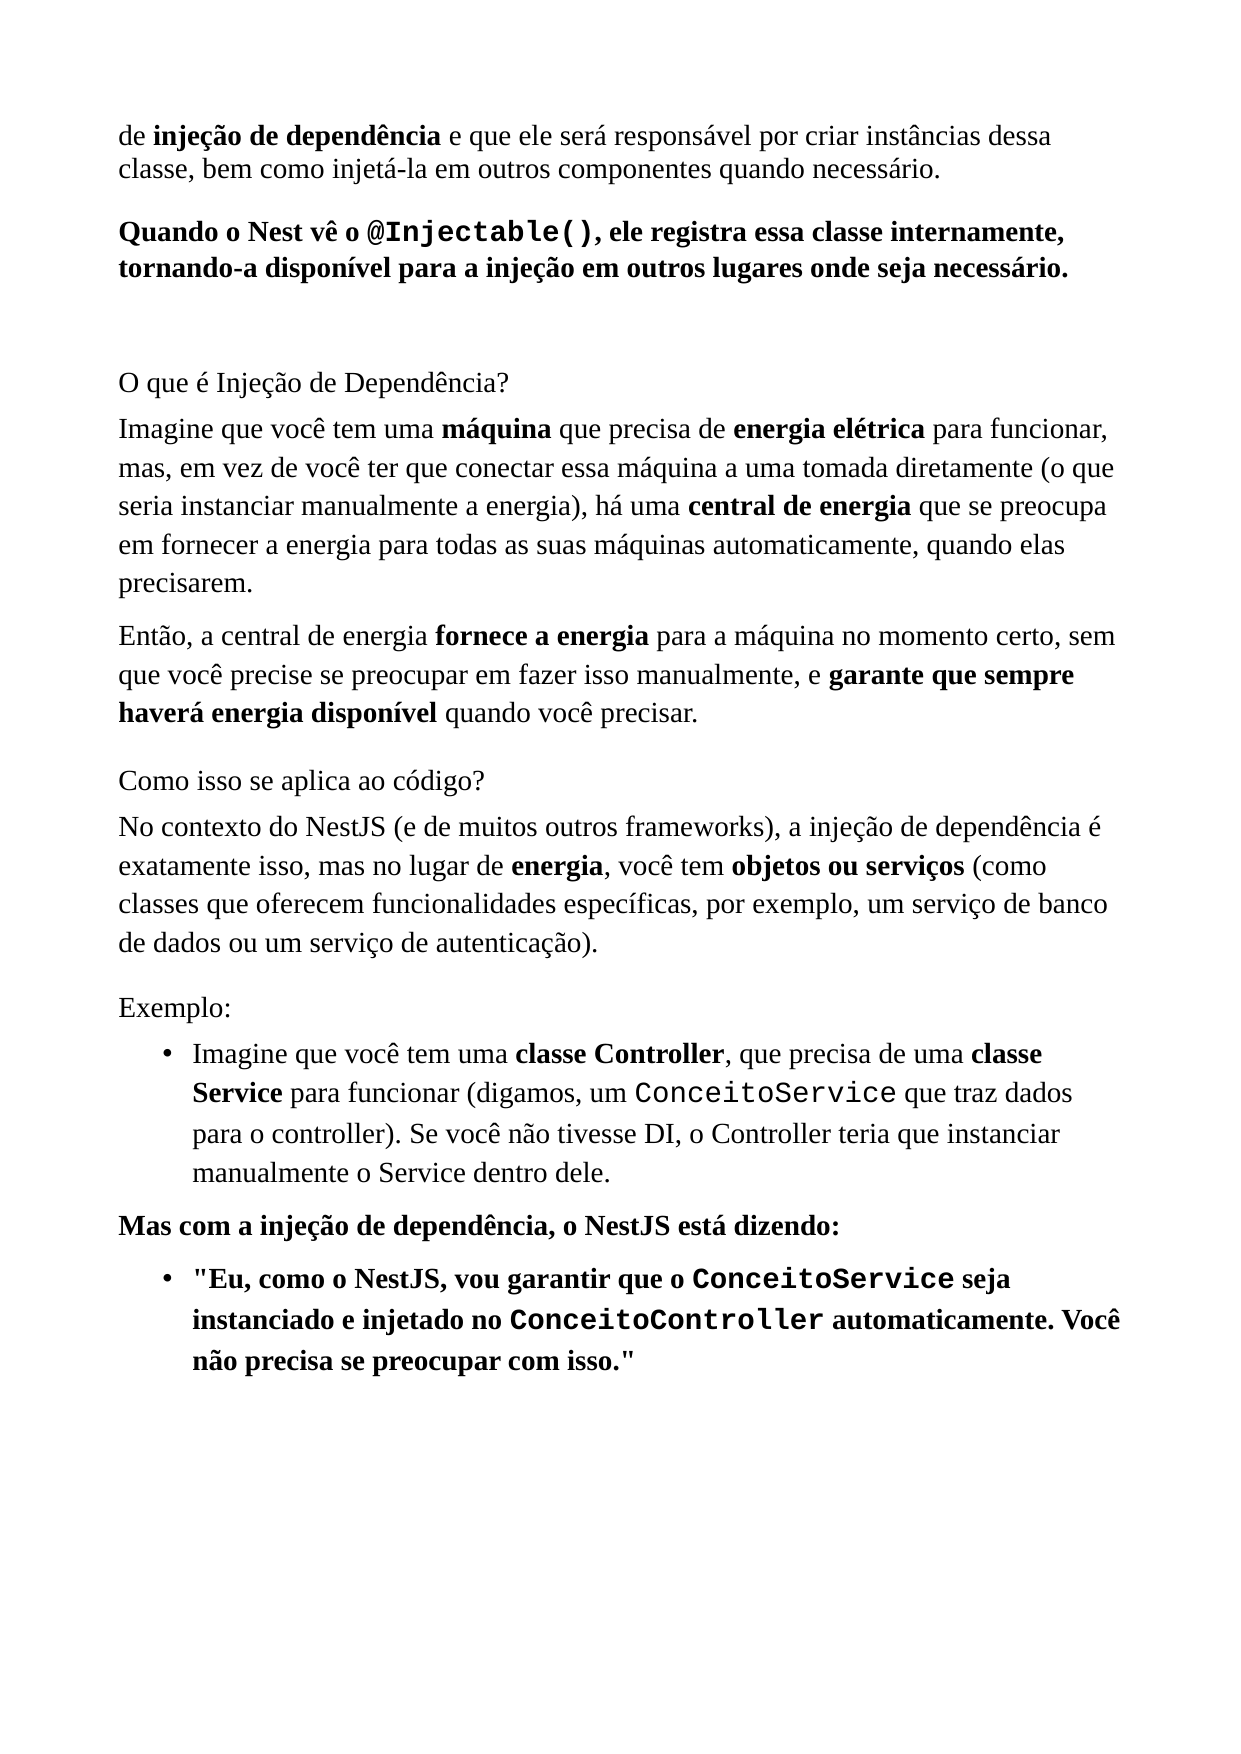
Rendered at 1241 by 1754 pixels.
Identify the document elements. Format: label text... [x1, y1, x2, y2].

list "Eu, como o NestJS, vou garantir que o ConceitoService seja instanciado e injetado no ConceitoController automaticamente. Você não precisa se preocupar com isso." [162, 1261, 1122, 1377]
text de injeção de dependência e que ele será responsável por criar instâncias dessa classe, bem como injetá-la em outros componentes quando necessário. [118, 118, 1122, 185]
subtitle Exemplo: [118, 991, 1122, 1024]
subtitle O que é Injeção de Dependência? [118, 365, 1122, 399]
text Imagine que você tem uma máquina que precisa de energia elétrica para funcionar, mas, em vez de você ter que conectar essa máquina a uma tomada diretamente (o que seria instanciar manualmente a energia), há uma central de energia que se preocupa em fornecer a energia para todas as suas máquinas automaticamente, quando elas precisarem. [118, 411, 1122, 599]
text Então, a central de energia fornece a energia para a máquina no momento certo, sem que você precise se preocupar em fazer isso manualmente, e garante que sempre haverá energia disponível quando você precisar. [118, 618, 1122, 729]
text Mas com a injeção de dependência, o NestJS está dizendo: [118, 1208, 1122, 1242]
text Quando o Nest vê o @Injectable(), ele registra essa classe internamente, tornando-a disponível para a injeção em outros lugares onde seja necessário. [118, 214, 1122, 283]
list Imagine que você tem uma classe Controller, que precisa de uma classe Service para funcionar (digamos, um ConceitoService que traz dados para o controller). Se você não tivesse DI, o Controller teria que instanciar manualmente o Service dentro dele. [162, 1037, 1122, 1188]
subtitle Como isso se aplica ao código? [118, 763, 1122, 797]
text No contexto do NestJS (e de muitos outros frameworks), a injeção de dependência é exatamente isso, mas no lugar de energia, você tem objetos ou serviços (como classes que oferecem funcionalidades específicas, por exemplo, um serviço de banco de dados ou um serviço de autenticação). [118, 809, 1122, 958]
